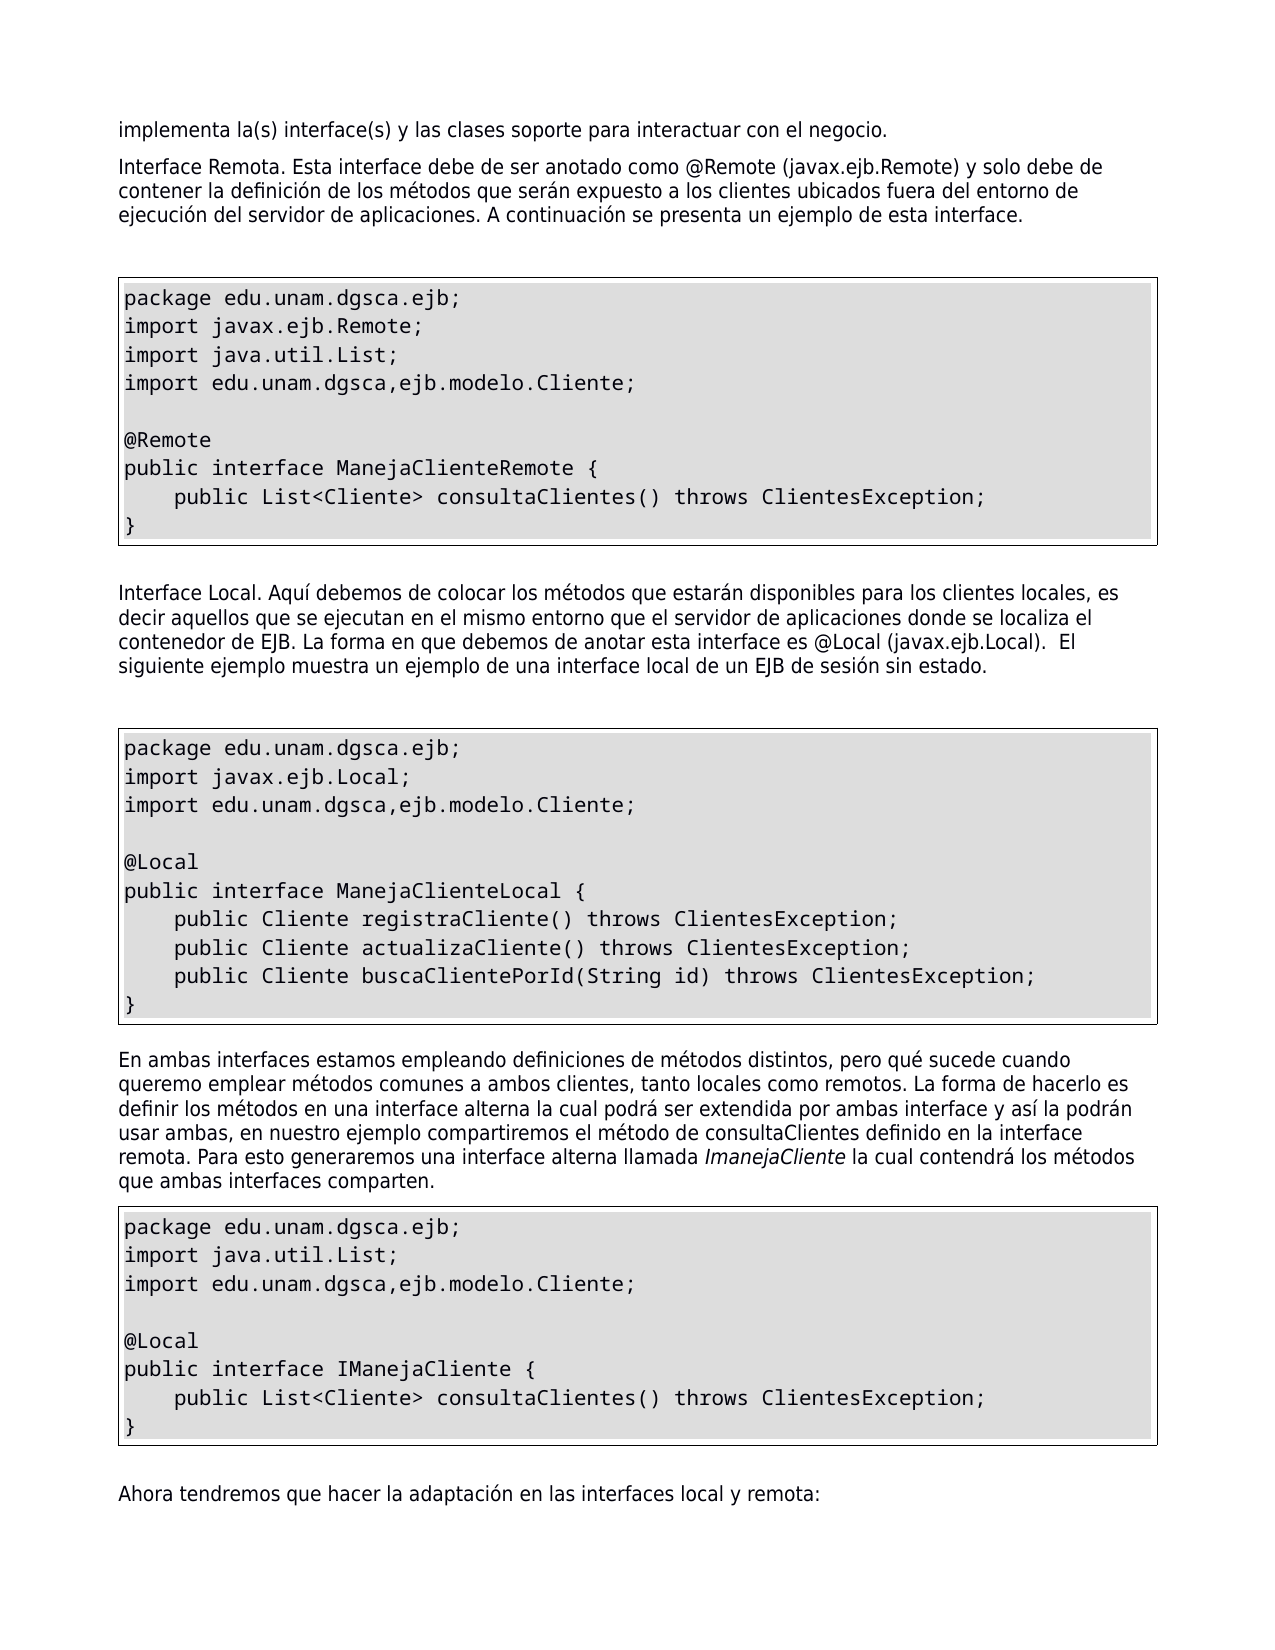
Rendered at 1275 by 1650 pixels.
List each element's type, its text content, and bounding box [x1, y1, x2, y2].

table_header package edu.unam.dgsca.ejb; import javax.ejb.Local; import edu.unam.dgsca,ejb.modelo.Cliente; @Local public interface ManejaClienteLocal { public Cliente registraCliente() throws ClientesException; public Cliente actualizaCliente() throws ClientesException; public Cliente buscaClientePorId(String id) throws ClientesException; } [119, 729, 1157, 1024]
text Interface Remota. Esta interface debe de ser anotado como @Remote (javax.ejb.Remote) y solo debe de contener la definición de los métodos que serán expuesto a los clientes ubicados fuera del entorno de ejecución del servidor de aplicaciones. A continuación se presenta un ejemplo de esta interface. [118, 155, 1157, 228]
text Ahora tendremos que hacer la adaptación en las interfaces local y remota: [118, 1482, 1157, 1506]
table_header package edu.unam.dgsca.ejb; import java.util.List; import edu.unam.dgsca,ejb.modelo.Cliente; @Local public interface IManejaCliente { public List<Cliente> consultaClientes() throws ClientesException; } [119, 1207, 1157, 1445]
table_header package edu.unam.dgsca.ejb; import javax.ejb.Remote; import java.util.List; import edu.unam.dgsca,ejb.modelo.Cliente; @Remote public interface ManejaClienteRemote { public List<Cliente> consultaClientes() throws ClientesException; } [119, 278, 1157, 544]
text Interface Local. Aquí debemos de colocar los métodos que estarán disponibles para los clientes locales, es decir aquellos que se ejecutan en el mismo entorno que el servidor de aplicaciones donde se localiza el contenedor de EJB. La forma en que debemos de anotar esta interface es @Local (javax.ejb.Local). El siguiente ejemplo muestra un ejemplo de una interface local de un EJB de sesión sin estado. [118, 581, 1157, 678]
text En ambas interfaces estamos empleando definiciones de métodos distintos, pero qué sucede cuando queremo emplear métodos comunes a ambos clientes, tanto locales como remotos. La forma de hacerlo es definir los métodos en una interface alterna la cual podrá ser extendida por ambas interface y así la podrán usar ambas, en nuestro ejemplo compartiremos el método de consultaClientes definido en la interface remota. Para esto generaremos una interface alterna llamada ImanejaCliente la cual contendrá los métodos que ambas interfaces comparten. [118, 1048, 1157, 1194]
text implementa la(s) interface(s) y las clases soporte para interactuar con el negocio. [118, 118, 1157, 142]
